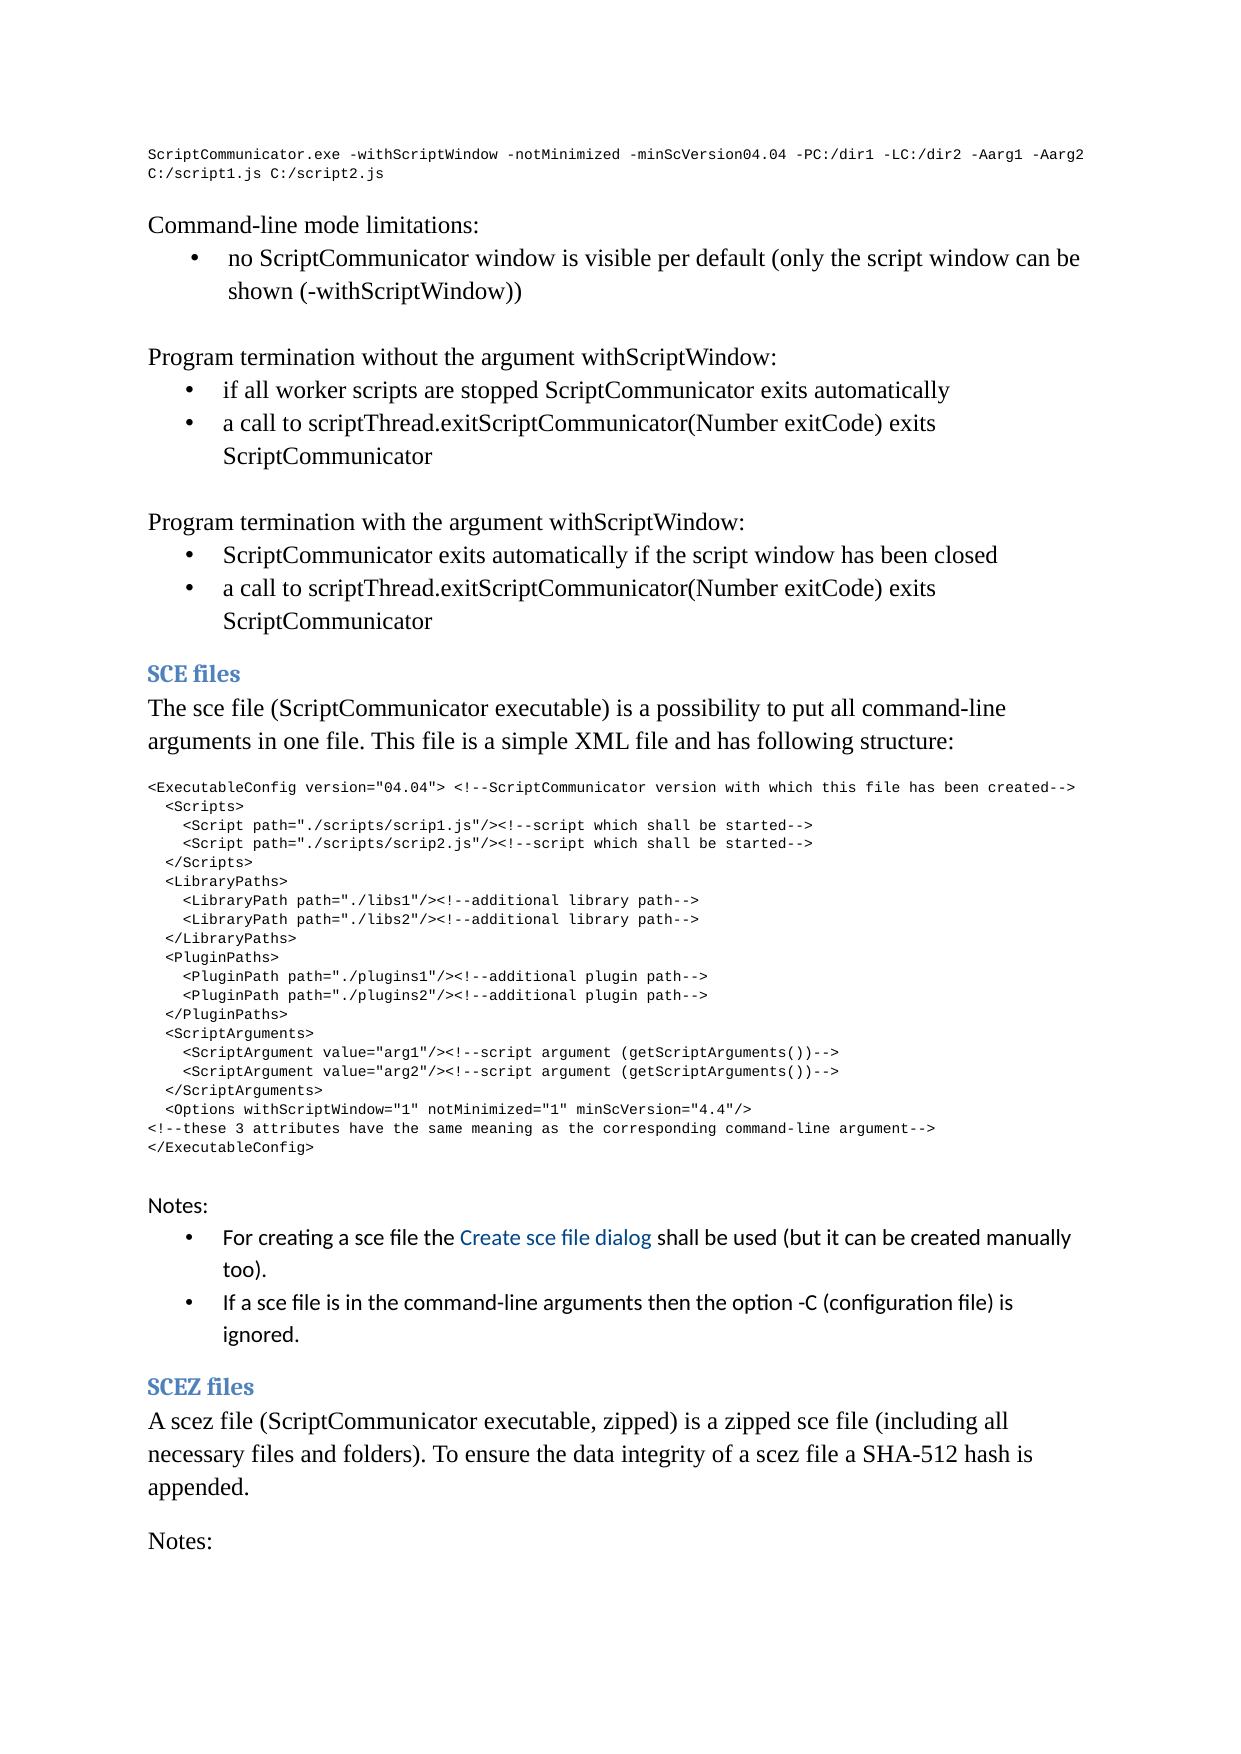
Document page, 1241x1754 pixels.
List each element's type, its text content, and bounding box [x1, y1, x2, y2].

text ScriptCommunicator.exe -withScriptWindow -notMinimized -minScVersion04.04 -PC:/dir1 -LC:/dir2 -Aarg1 -Aarg2 C:/script1.js C:/script2.js [148, 148, 1093, 183]
text </ExecutableConfig> [148, 1140, 1093, 1157]
text <ExecutableConfig version="04.04"> <!--ScriptCommunicator version with which this file has been created--> [148, 780, 1093, 796]
list a call to scriptThread.exitScriptCommunicator(Number exitCode) exits ScriptCommunicator [185, 408, 1093, 470]
text <PluginPath path="./plugins1"/><!--additional plugin path--> [148, 969, 1093, 986]
list If a sce file is in the command-line arguments then the option -C (configuration file) is ignored. [185, 1288, 1093, 1348]
text Program termination without the argument withScriptWindow: [148, 342, 1093, 371]
list For creating a sce file the Create sce file dialog shall be used (but it can be created manually too). [185, 1223, 1093, 1284]
text <ScriptArguments> [148, 1026, 1093, 1043]
list a call to scriptThread.exitScriptCommunicator(Number exitCode) exits ScriptCommunicator [185, 573, 1093, 635]
text Program termination with the argument withScriptWindow: [148, 507, 1093, 536]
text A scez file (ScriptCommunicator executable, zipped) is a zipped sce file (including all necessary files and folders). To ensure the data integrity of a scez file a SHA-512 hash is appended. [148, 1406, 1093, 1501]
list no ScriptCommunicator window is visible per default (only the script window can be shown (-withScriptWindow)) [190, 243, 1093, 305]
text The sce file (ScriptCommunicator executable) is a possibility to put all command-line arguments in one file. This file is a simple XML file and has following structure: [148, 693, 1093, 755]
text <Script path="./scripts/scrip1.js"/><!--script which shall be started--> [148, 818, 1093, 834]
subtitle SCE files [148, 660, 1093, 689]
text </LibraryPaths> [148, 932, 1093, 948]
text <ScriptArgument value="arg1"/><!--script argument (getScriptArguments())--> [148, 1045, 1093, 1062]
text <PluginPaths> [148, 951, 1093, 967]
text <Options withScriptWindow="1" notMinimized="1" minScVersion="4.4"/> [148, 1102, 1093, 1119]
text <!--these 3 attributes have the same meaning as the corresponding command-line argument--> [148, 1121, 1093, 1138]
text Notes: [148, 1191, 1093, 1219]
text <LibraryPaths> [148, 875, 1093, 891]
text <LibraryPath path="./libs2"/><!--additional library path--> [148, 913, 1093, 929]
text Notes: [148, 1526, 1093, 1555]
text </PluginPaths> [148, 1007, 1093, 1024]
text <Scripts> [148, 799, 1093, 815]
text </Scripts> [148, 856, 1093, 872]
text <PluginPath path="./plugins2"/><!--additional plugin path--> [148, 988, 1093, 1005]
text </ScriptArguments> [148, 1083, 1093, 1100]
text <LibraryPath path="./libs1"/><!--additional library path--> [148, 894, 1093, 910]
list if all worker scripts are stopped ScriptCommunicator exits automatically [185, 375, 1093, 404]
list ScriptCommunicator exits automatically if the script window has been closed [185, 540, 1093, 569]
text Command-line mode limitations: [148, 210, 1093, 239]
text <ScriptArgument value="arg2"/><!--script argument (getScriptArguments())--> [148, 1064, 1093, 1081]
text <Script path="./scripts/scrip2.js"/><!--script which shall be started--> [148, 837, 1093, 853]
subtitle SCEZ files [148, 1373, 1093, 1402]
